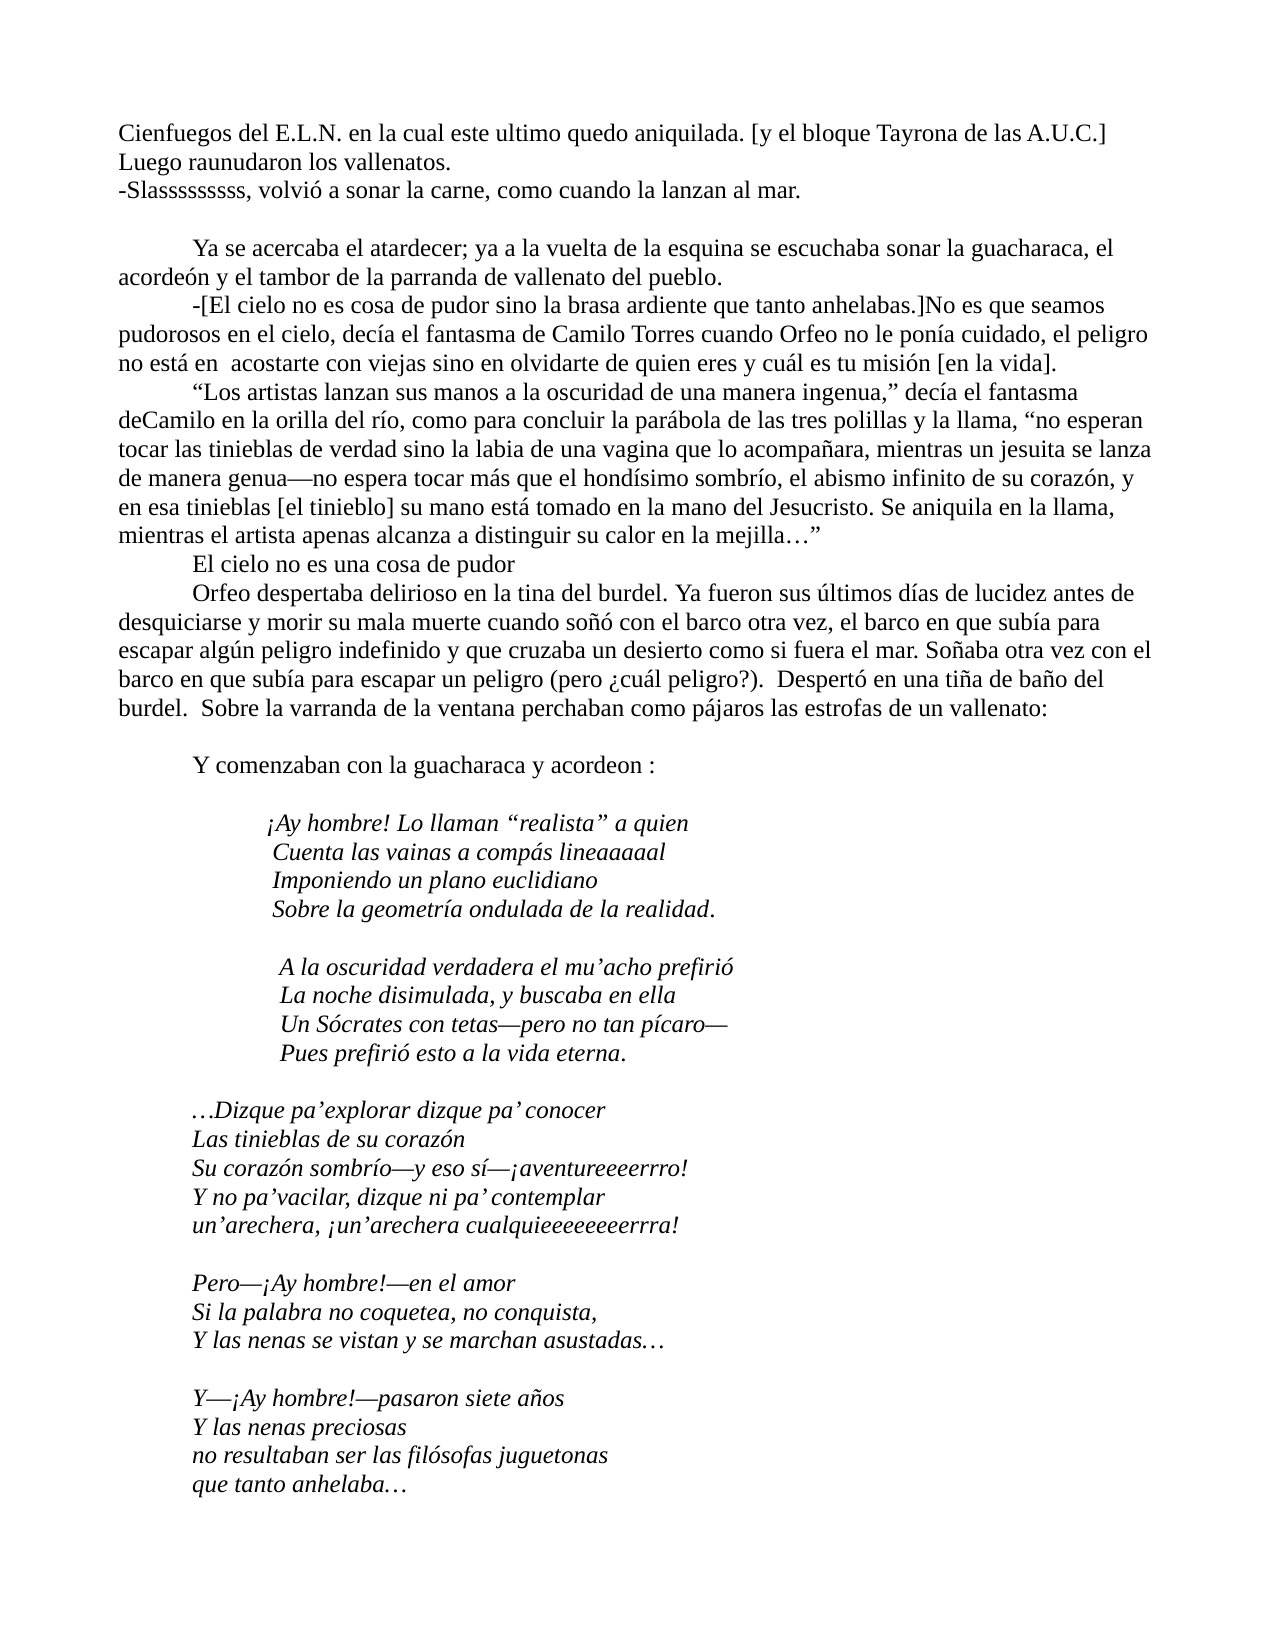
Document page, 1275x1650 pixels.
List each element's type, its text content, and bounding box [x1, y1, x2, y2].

text Y—¡Ay hombre!—pasaron siete años [118, 1383, 1157, 1412]
text A la oscuridad verdadera el mu’acho prefirió [192, 952, 1157, 981]
text un’arechera, ¡un’arechera cualquieeeeeeeerrra! [192, 1211, 1157, 1239]
text Pero—¡Ay hombre!—en el amor [118, 1268, 1157, 1297]
text Su corazón sombrío—y eso sí—¡aventureeeerrro! [192, 1153, 1157, 1182]
text ¡Ay hombre! Lo llaman “realista” a quien [192, 808, 1157, 837]
text El cielo no es una cosa de pudor [118, 549, 1157, 578]
text que tanto anhelaba… [118, 1469, 1157, 1498]
text Sobre la geometría ondulada de la realidad. [192, 894, 1157, 923]
text Y comenzaban con la guacharaca y acordeon : [118, 751, 1157, 779]
text Un Sócrates con tetas—pero no tan pícaro— [192, 1009, 1157, 1038]
text no resultaban ser las filósofas juguetonas [118, 1441, 1157, 1469]
text La noche disimulada, y buscaba en ella [192, 981, 1157, 1009]
text Cienfuegos del E.L.N. en la cual este ultimo quedo aniquilada. [y el bloque Tayrona de las A.U.C.] Luego raunudaron los vallenatos. [118, 118, 1157, 176]
text -Slasssssssss, volvió a sonar la carne, como cuando la lanzan al mar. [118, 176, 1157, 204]
text Pues prefirió esto a la vida eterna. [192, 1038, 1157, 1067]
text Orfeo despertaba delirioso en la tina del burdel. Ya fueron sus últimos días de lucidez antes de desquiciarse y morir su mala muerte cuando soñó con el barco otra vez, el barco en que subía para escapar algún peligro indefinido y que cruzaba un desierto como si fuera el mar. Soñaba otra vez con el barco en que subía para escapar un peligro (pero ¿cuál peligro?). Despertó en una tiña de baño del burdel. Sobre la varranda de la ventana perchaban como pájaros las estrofas de un vallenato: [118, 578, 1157, 722]
text Imponiendo un plano euclidiano [192, 866, 1157, 894]
text Y las nenas se vistan y se marchan asustadas… [118, 1326, 1157, 1354]
text -[El cielo no es cosa de pudor sino la brasa ardiente que tanto anhelabas.]No es que seamos pudorosos en el cielo, decía el fantasma de Camilo Torres cuando Orfeo no le ponía cuidado, el peligro no está en acostarte con viejas sino en olvidarte de quien eres y cuál es tu misión [en la vida]. [118, 291, 1157, 377]
text Y no pa’vacilar, dizque ni pa’ contemplar [192, 1182, 1157, 1211]
text Y las nenas preciosas [118, 1412, 1157, 1441]
text Las tinieblas de su corazón [192, 1124, 1157, 1153]
text “Los artistas lanzan sus manos a la oscuridad de una manera ingenua,” decía el fantasma deCamilo en la orilla del río, como para concluir la parábola de las tres polillas y la llama, “no esperan tocar las tinieblas de verdad sino la labia de una vagina que lo acompañara, mientras un jesuita se lanza de manera genua—no espera tocar más que el hondísimo sombrío, el abismo infinito de su corazón, y en esa tinieblas [el tinieblo] su mano está tomado en la mano del Jesucristo. Se aniquila en la llama, mientras el artista apenas alcanza a distinguir su calor en la mejilla…” [118, 377, 1157, 549]
text …Dizque pa’explorar dizque pa’ conocer [192, 1096, 1157, 1124]
text Cuenta las vainas a compás lineaaaaal [192, 837, 1157, 866]
text Si la palabra no coquetea, no conquista, [118, 1297, 1157, 1326]
text Ya se acercaba el atardecer; ya a la vuelta de la esquina se escuchaba sonar la guacharaca, el acordeón y el tambor de la parranda de vallenato del pueblo. [118, 233, 1157, 291]
